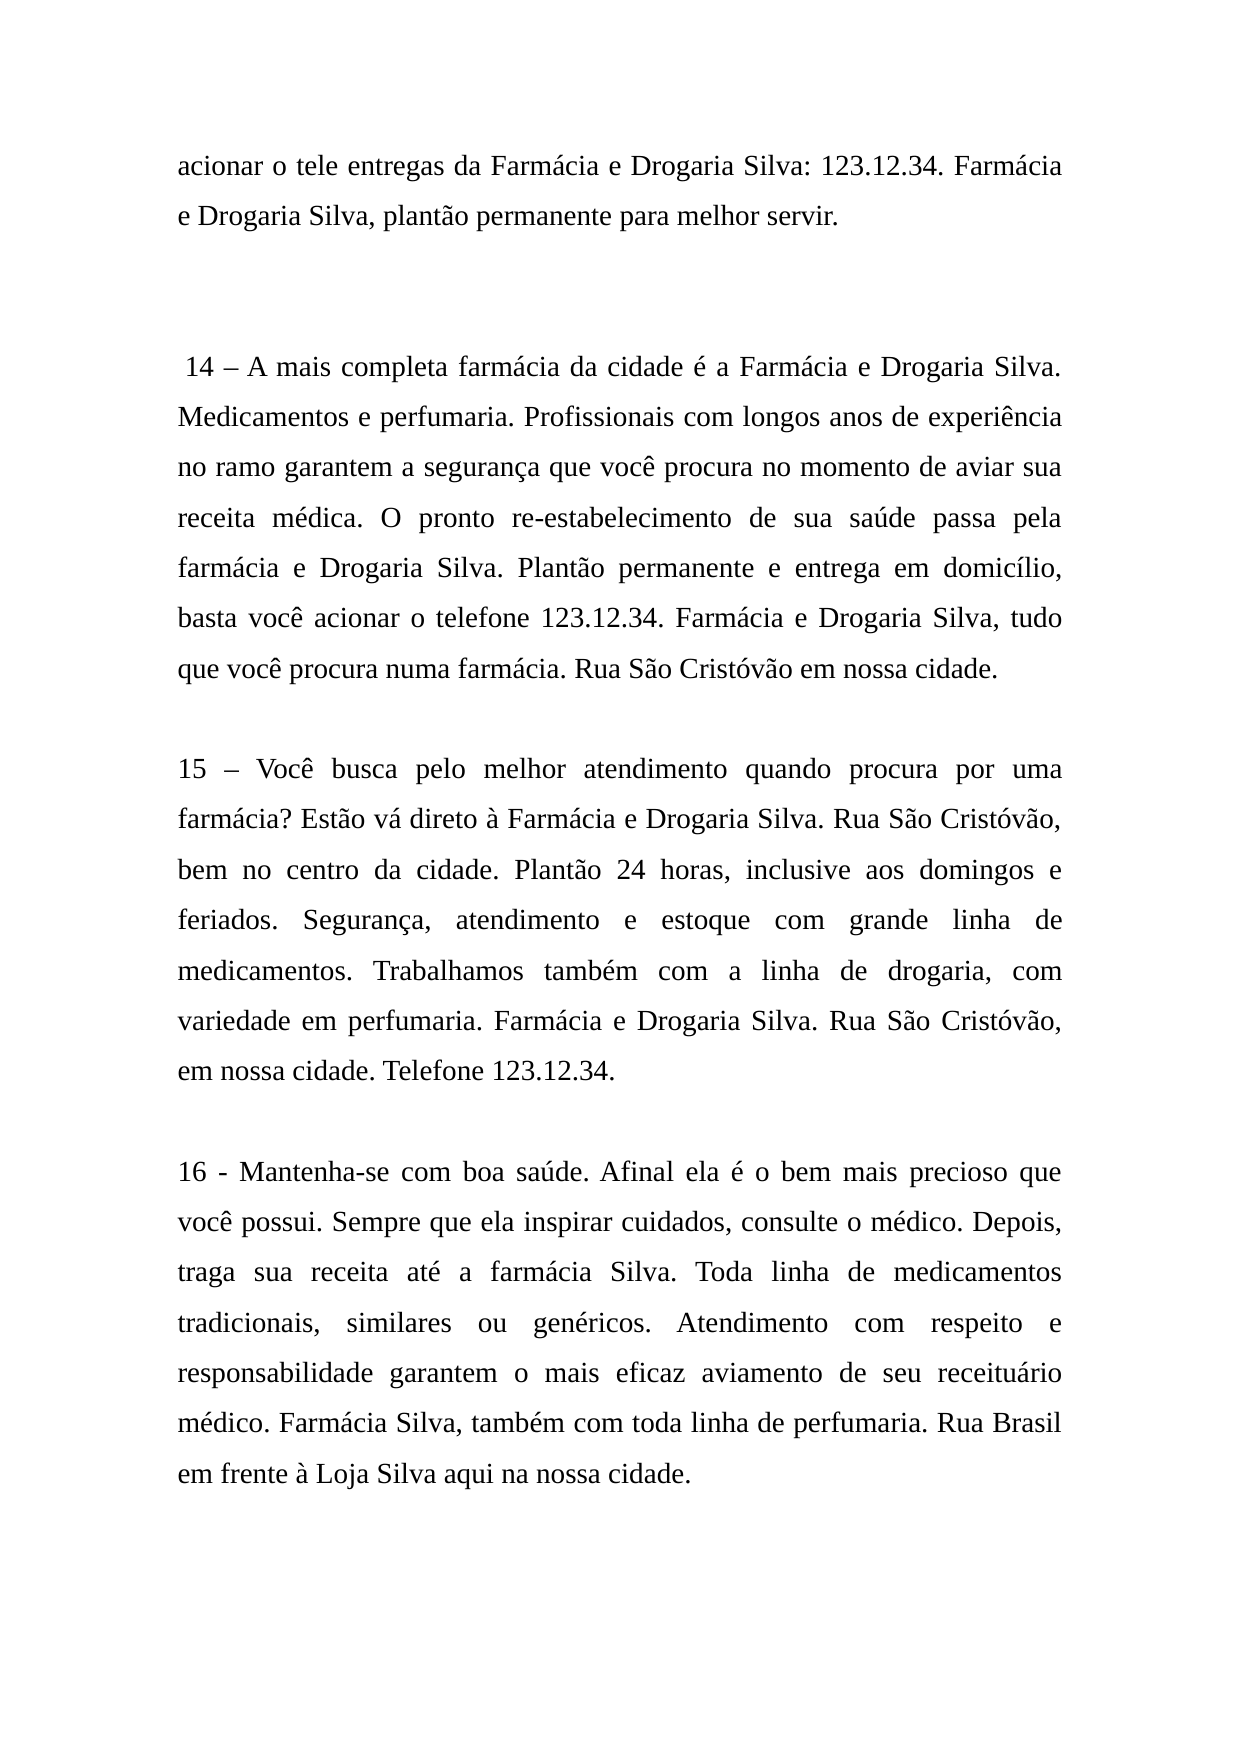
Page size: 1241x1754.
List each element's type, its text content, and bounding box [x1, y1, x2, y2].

text acionar o tele entregas da Farmácia e Drogaria Silva: 123.12.34. Farmácia e Drogaria Silva, plantão permanente para melhor servir. [177, 148, 1063, 231]
text 16 - Mantenha-se com boa saúde. Afinal ela é o bem mais precioso que você possui. Sempre que ela inspirar cuidados, consulte o médico. Depois, traga sua receita até a farmácia Silva. Toda linha de medicamentos tradicionais, similares ou genéricos. Atendimento com respeito e responsabilidade garantem o mais eficaz aviamento de seu receituário médico. Farmácia Silva, também com toda linha de perfumaria. Rua Brasil em frente à Loja Silva aqui na nossa cidade. [177, 1154, 1063, 1489]
text 14 – A mais completa farmácia da cidade é a Farmácia e Drogaria Silva. Medicamentos e perfumaria. Profissionais com longos anos de experiência no ramo garantem a segurança que você procura no momento de aviar sua receita médica. O pronto re-estabelecimento de sua saúde passa pela farmácia e Drogaria Silva. Plantão permanente e entrega em domicílio, basta você acionar o telefone 123.12.34. Farmácia e Drogaria Silva, tudo que você procura numa farmácia. Rua São Cristóvão em nossa cidade. [177, 349, 1063, 684]
text 15 – Você busca pelo melhor atendimento quando procura por uma farmácia? Estão vá direto à Farmácia e Drogaria Silva. Rua São Cristóvão, bem no centro da cidade. Plantão 24 horas, inclusive aos domingos e feriados. Segurança, atendimento e estoque com grande linha de medicamentos. Trabalhamos também com a linha de drogaria, com variedade em perfumaria. Farmácia e Drogaria Silva. Rua São Cristóvão, em nossa cidade. Telefone 123.12.34. [177, 751, 1063, 1087]
